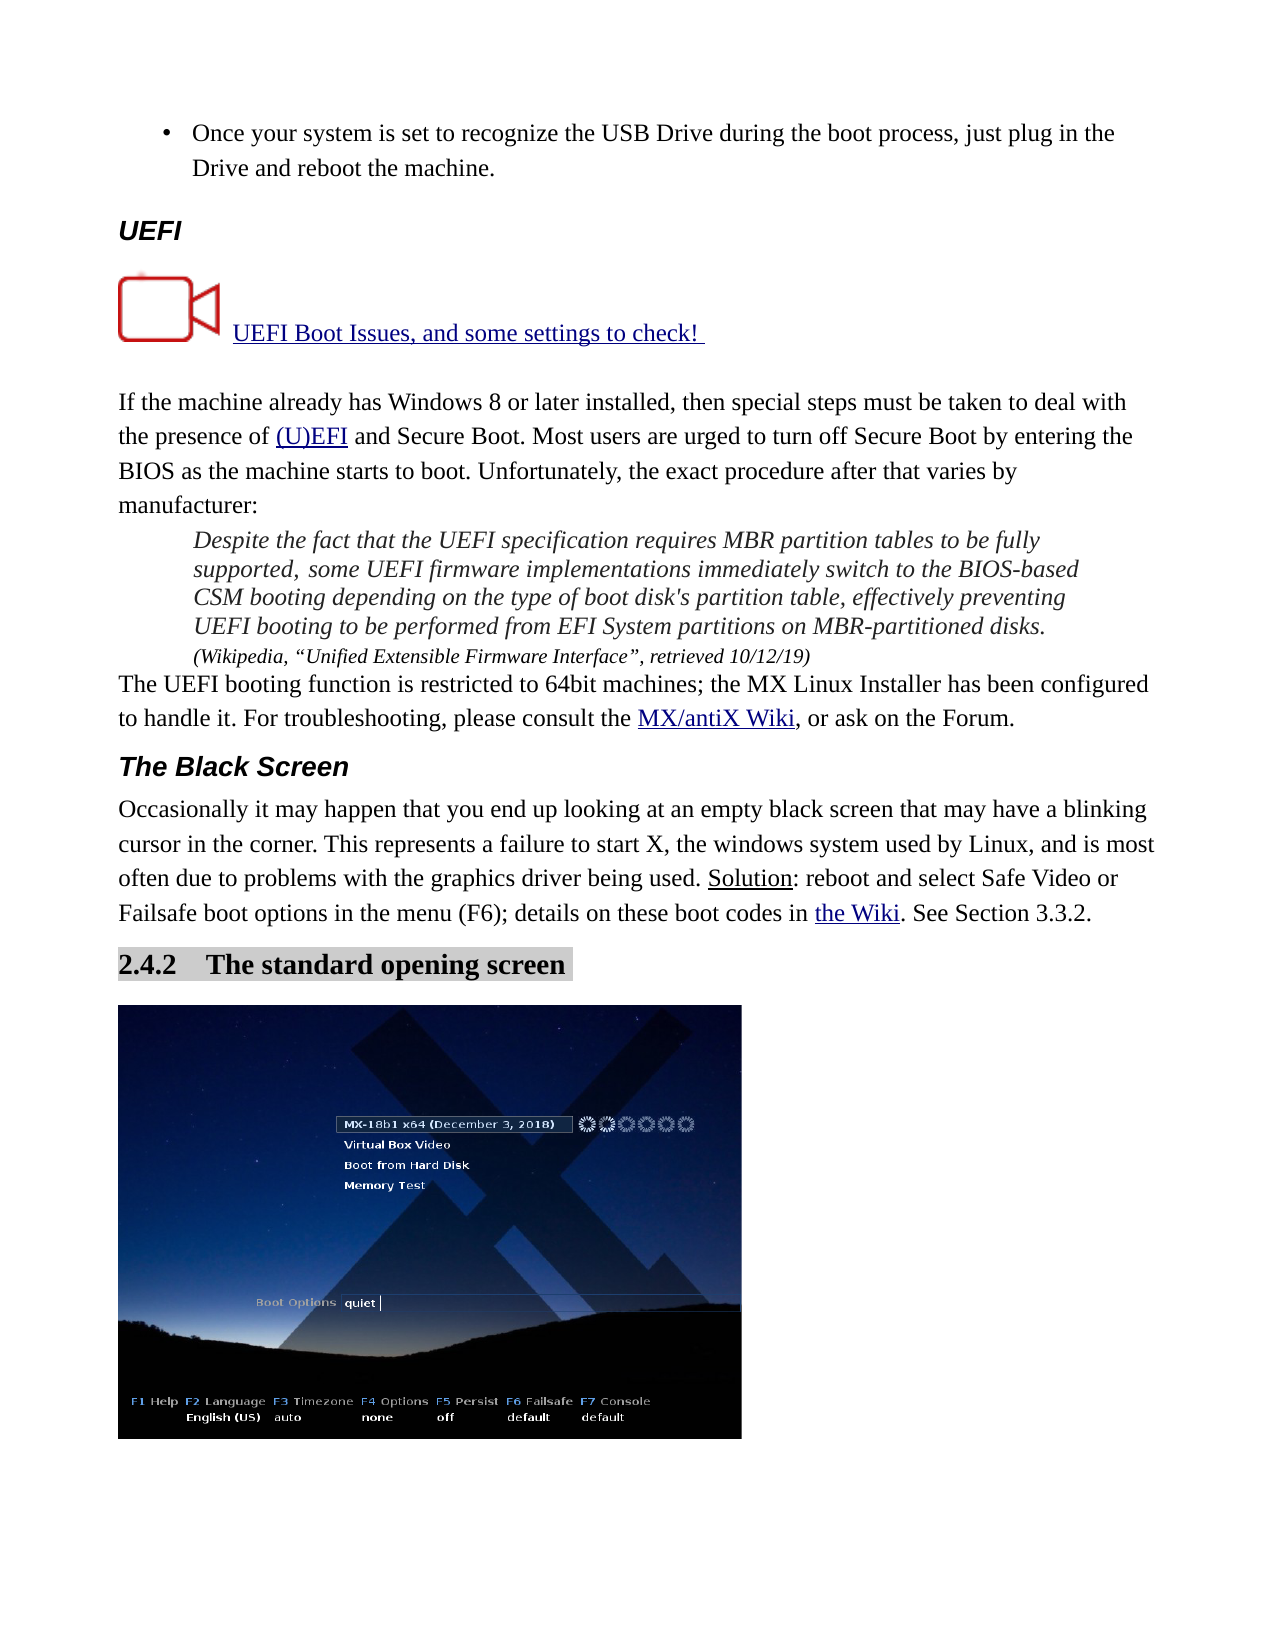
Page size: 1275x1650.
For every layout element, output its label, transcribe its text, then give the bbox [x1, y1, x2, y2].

text The UEFI booting function is restricted to 64bit machines; the MX Linux Installer has been configured to handle it. For troubleshooting, please consult the MX/antiX Wiki, or ask on the Forum. [118, 669, 1157, 732]
text If the machine already has Windows 8 or later installed, then special steps must be taken to deal with the presence of (U)EFI and Secure Boot. Most users are urged to turn off Secure Boot by entering the BIOS as the machine starts to boot. Unfortunately, the exact procedure after that varies by manufacturer: [118, 387, 1157, 519]
text Despite the fact that the UEFI specification requires MBR partition tables to be fully supported, some UEFI firmware implementations immediately switch to the BIOS-based CSM booting depending on the type of boot disk's partition table, effectively preventing UEFI booting to be performed from EFI System partitions on MBR-partitioned disks. (Wikipedia, “Unified Extensible Firmware Interface”, retrieved 10/12/19) [193, 525, 1082, 669]
subtitle 2.4.2 The standard opening screen [573, 947, 1157, 981]
subtitle UEFI [118, 214, 1157, 246]
picture [118, 1005, 742, 1439]
picture [118, 258, 220, 342]
subtitle The Black Screen [118, 750, 1157, 782]
list Once your system is set to recognize the USB Drive during the boot process, just plug in the Drive and reboot the machine. [162, 118, 1157, 181]
text UEFI Boot Issues, and some settings to check! [118, 258, 1157, 347]
text Occasionally it may happen that you end up looking at an empty black screen that may have a blinking cursor in the corner. This represents a failure to start X, the windows system used by Linux, and is most often due to problems with the graphics driver being used. Solution: reboot and select Safe Video or Failsafe boot options in the menu (F6); details on these boot codes in the Wiki. See Section 3.3.2. [118, 794, 1157, 927]
